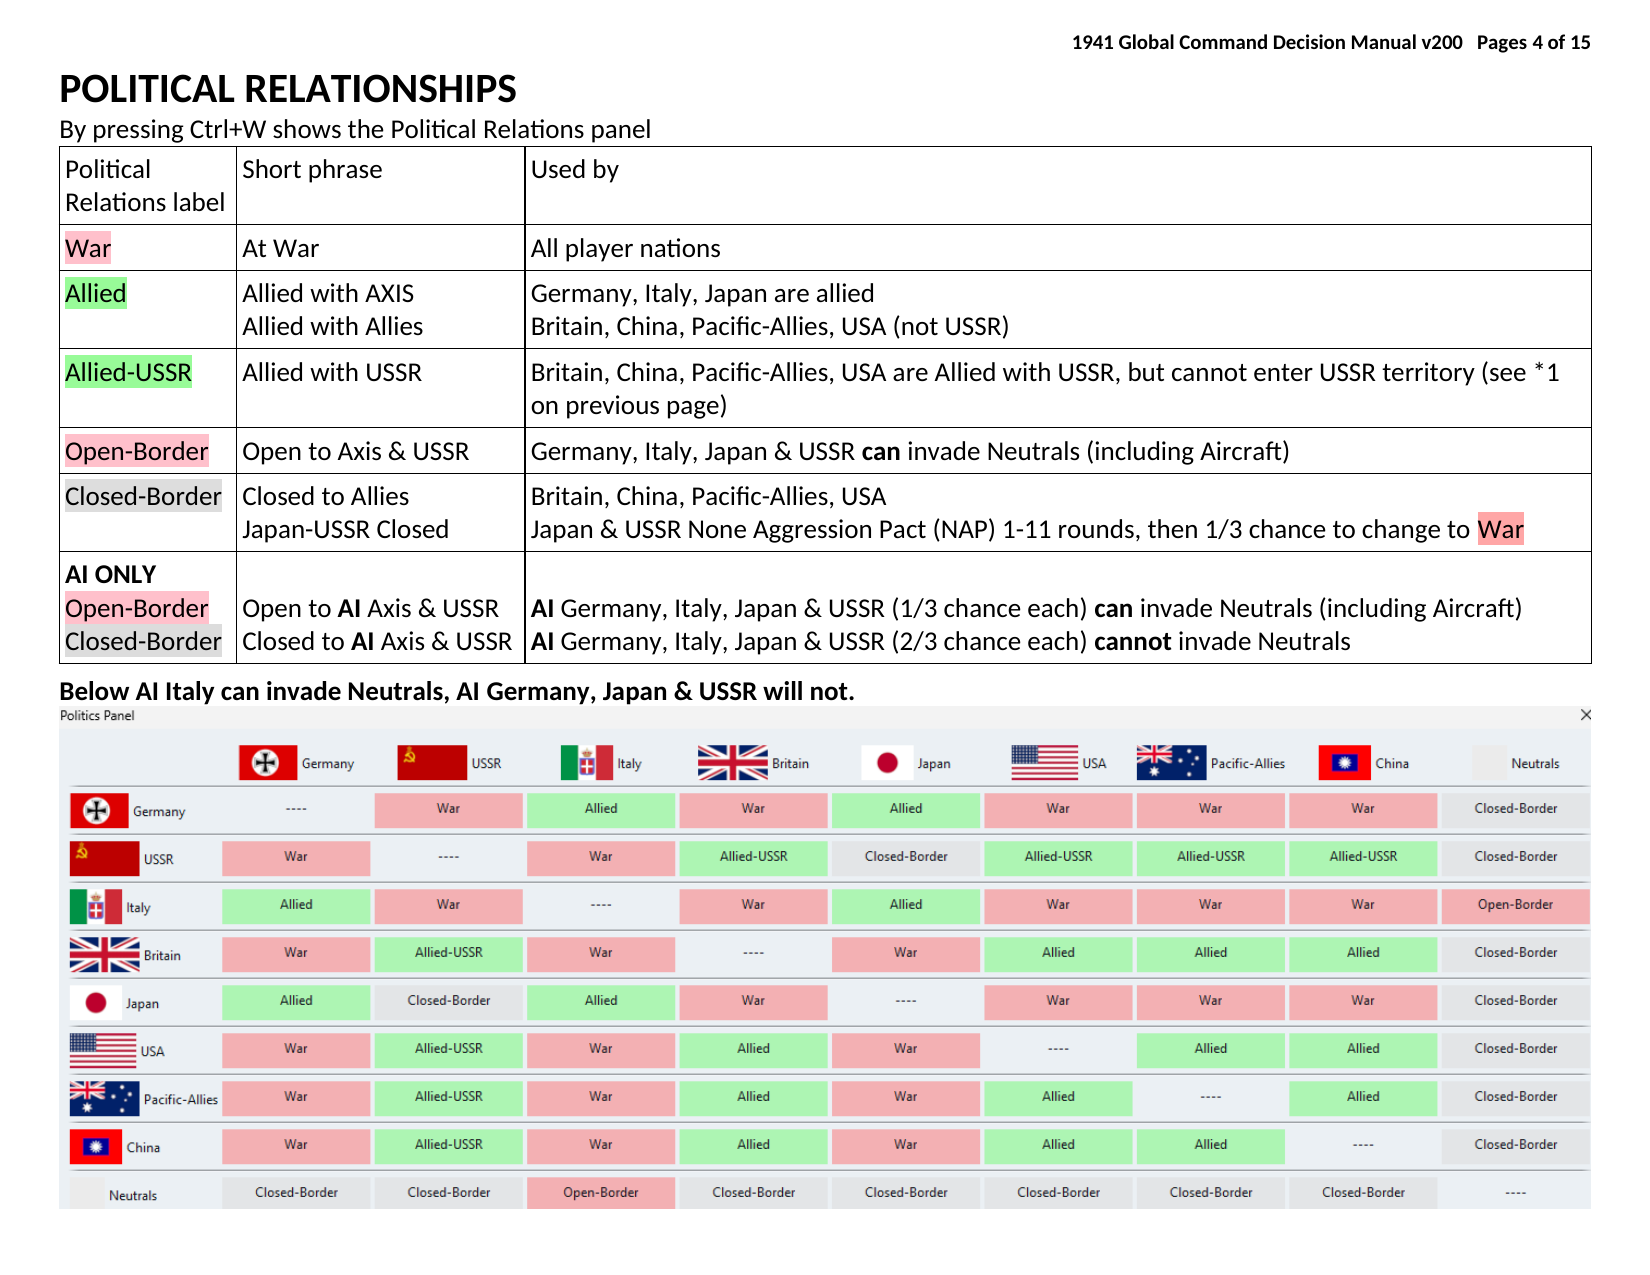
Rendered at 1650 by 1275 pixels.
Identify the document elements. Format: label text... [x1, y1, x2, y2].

table_cell Allied [60, 271, 236, 348]
table_cell Britain, China, Pacific-Allies, USA are Allied with USSR, but cannot enter USSR territory (see *1 on previous page) [526, 349, 1591, 427]
table_cell War [60, 225, 236, 270]
table_cell Allied with AXIS Allied with Allies [237, 271, 524, 348]
table_cell AI Germany, Italy, Japan & USSR (1/3 chance each) can invade Neutrals (including Aircraft) AI Germany, Italy, Japan & USSR (2/3 chance each) cannot invade Neutrals [526, 552, 1591, 662]
text Below AI Italy can invade Neutrals, AI Germany, Japan & USSR will not. [59, 674, 1591, 706]
table_cell At War [237, 225, 524, 270]
table_cell Allied with USSR [237, 349, 524, 427]
table_header Short phrase [237, 147, 524, 224]
table_cell Germany, Italy, Japan & USSR can invade Neutrals (including Aircraft) [526, 428, 1591, 472]
picture [59, 706, 1591, 1209]
table_header Political Relations label [60, 147, 236, 224]
table_cell All player nations [526, 225, 1591, 270]
text POLITICAL RELATIONSHIPS [59, 62, 1591, 113]
text By pressing Ctrl+W shows the Political Relations panel [59, 113, 1591, 146]
table_cell Germany, Italy, Japan are allied Britain, China, Pacific-Allies, USA (not USSR) [526, 271, 1591, 348]
table_cell AI ONLY Open-Border Closed-Border [60, 552, 236, 662]
table_cell Open to AI Axis & USSR Closed to AI Axis & USSR [237, 552, 524, 662]
table_cell Open to Axis & USSR [237, 428, 524, 472]
table_cell Closed to Allies Japan-USSR Closed [237, 474, 524, 551]
table_cell Allied-USSR [60, 349, 236, 427]
table_cell Open-Border [60, 428, 236, 472]
table_cell Closed-Border [60, 474, 236, 551]
table_header Used by [526, 147, 1591, 224]
table_cell Britain, China, Pacific-Allies, USA Japan & USSR None Aggression Pact (NAP) 1-11 rounds, then 1/3 chance to change to War [526, 474, 1591, 551]
